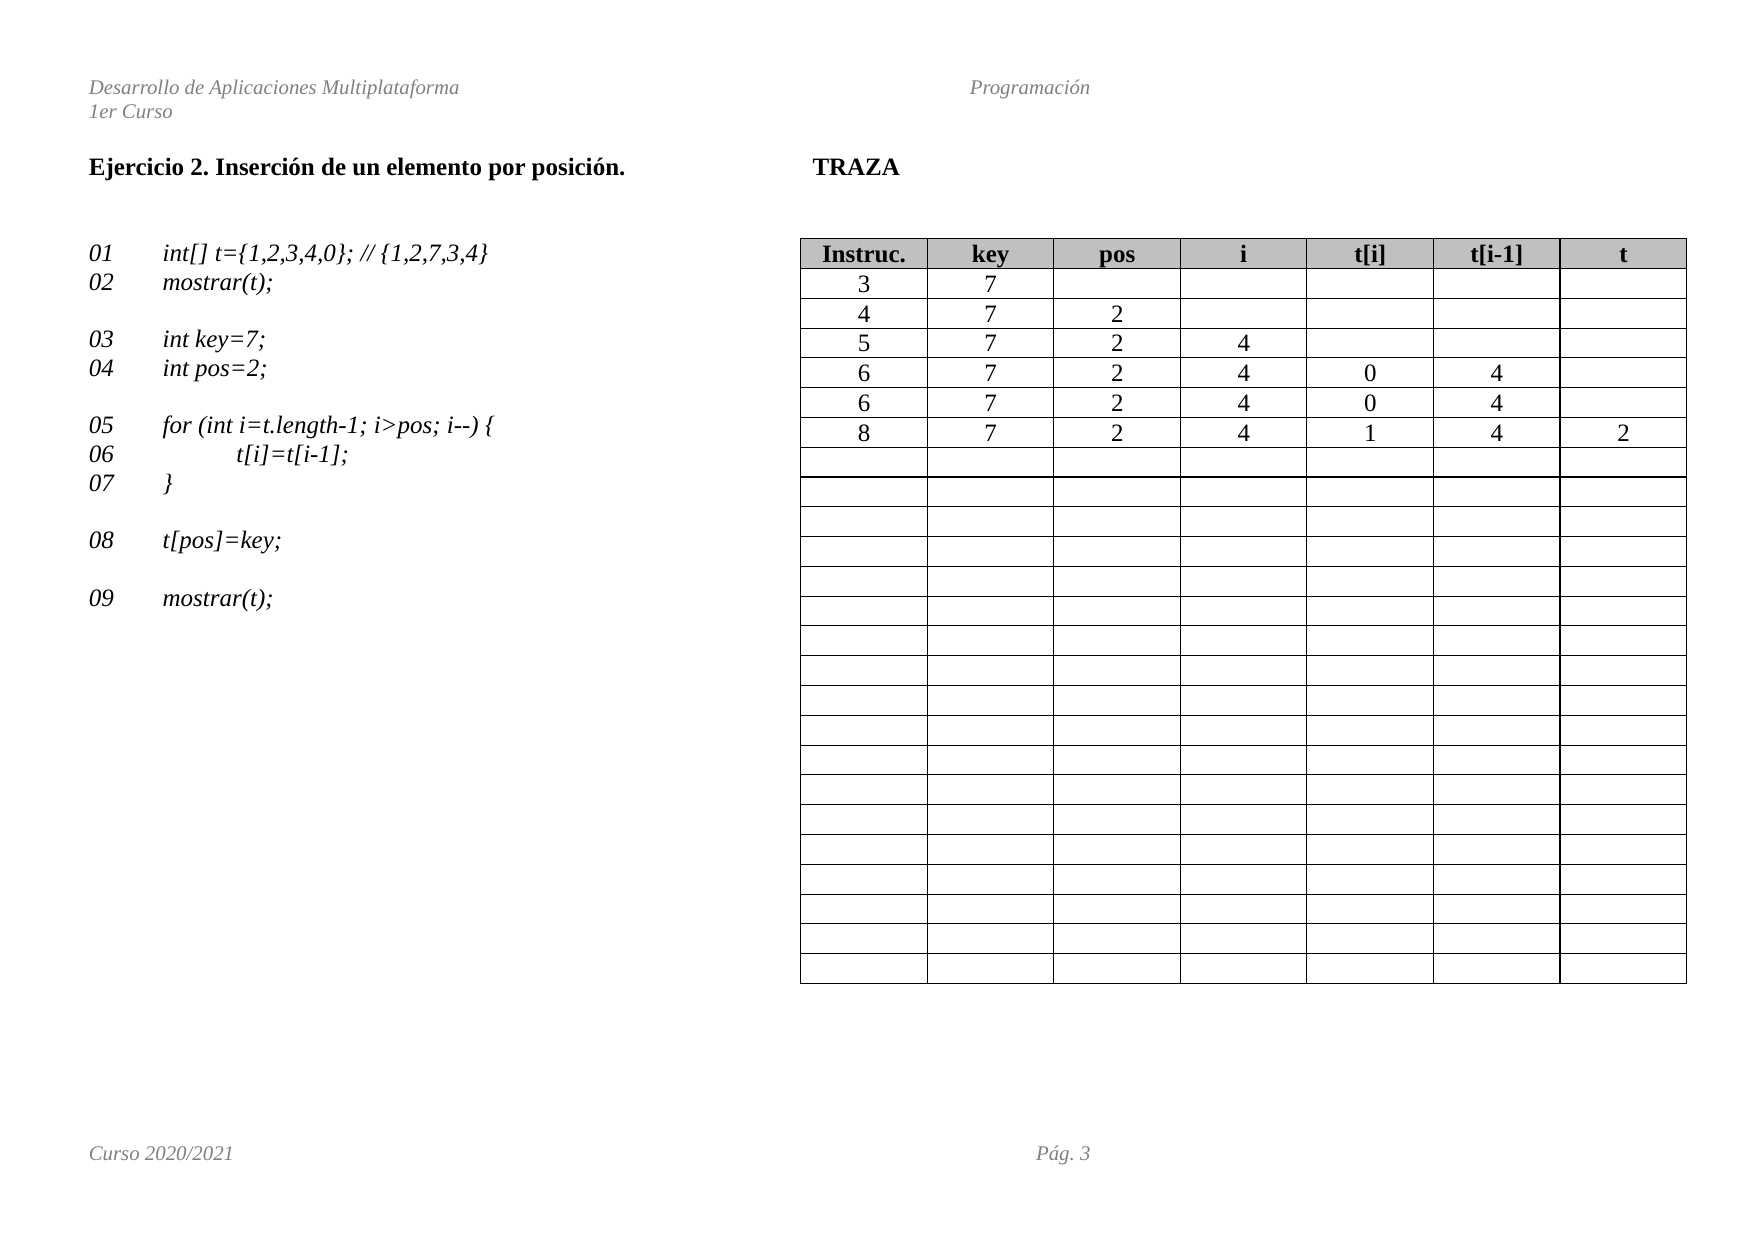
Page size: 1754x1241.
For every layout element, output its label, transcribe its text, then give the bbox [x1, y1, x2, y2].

table_cell [928, 895, 1053, 923]
table_cell [1561, 358, 1686, 387]
text 08 t[pos]=key; [89, 526, 738, 554]
table_cell [1307, 656, 1433, 685]
table_cell 1 [1307, 418, 1433, 447]
table_cell [1307, 507, 1433, 536]
table_cell [1307, 954, 1433, 983]
table_cell [1307, 597, 1433, 625]
table_cell [801, 656, 927, 685]
table_cell [1561, 507, 1686, 536]
table_cell [1054, 656, 1180, 685]
table_cell [1181, 775, 1306, 804]
table_cell [1054, 686, 1180, 715]
table_cell [1181, 597, 1306, 625]
table_cell 2 [1054, 388, 1180, 417]
table_cell 7 [928, 299, 1053, 327]
table_cell [1054, 626, 1180, 655]
table_cell [1307, 686, 1433, 715]
table_cell [1307, 269, 1433, 298]
text 02 mostrar(t); [89, 267, 738, 296]
table_cell [1181, 954, 1306, 983]
table_cell [1054, 924, 1180, 953]
table_cell [928, 924, 1053, 953]
table_cell [1307, 805, 1433, 834]
table_cell [1561, 299, 1686, 327]
table_cell [1307, 775, 1433, 804]
table_cell [1434, 954, 1559, 983]
table_cell 2 [1054, 329, 1180, 357]
table_cell 4 [1434, 388, 1559, 417]
table_cell 4 [1181, 388, 1306, 417]
table_cell [1181, 626, 1306, 655]
table_cell [1181, 537, 1306, 566]
table_cell [1181, 865, 1306, 893]
table_cell [801, 507, 927, 536]
table_cell [1307, 716, 1433, 744]
table_cell [1307, 478, 1433, 506]
text 06 t[i]=t[i-1]; [89, 439, 738, 468]
table_cell 3 [801, 269, 927, 298]
table_cell [928, 537, 1053, 566]
table_cell [928, 835, 1053, 864]
table_cell 4 [1181, 358, 1306, 387]
table_cell [1561, 775, 1686, 804]
table_cell [1561, 626, 1686, 655]
table_cell [1181, 448, 1306, 476]
table_cell [1307, 626, 1433, 655]
table_cell [1561, 746, 1686, 774]
table_cell [801, 597, 927, 625]
table_cell [928, 597, 1053, 625]
table_cell [1181, 746, 1306, 774]
table_cell 6 [801, 358, 927, 387]
table_cell 7 [928, 418, 1053, 447]
table_cell [801, 895, 927, 923]
table_cell [1561, 895, 1686, 923]
table_cell [1307, 329, 1433, 357]
table_cell [1561, 716, 1686, 744]
table_cell [1181, 716, 1306, 744]
table_cell [1307, 865, 1433, 893]
text 05 for (int i=t.length-1; i>pos; i--) { [89, 411, 738, 439]
table_header pos [1054, 239, 1180, 268]
table_cell [928, 478, 1053, 506]
table_cell [1181, 805, 1306, 834]
table_cell [801, 626, 927, 655]
table_cell [1181, 686, 1306, 715]
table_cell [1561, 865, 1686, 893]
table_cell [801, 805, 927, 834]
table_cell [1054, 269, 1180, 298]
table_cell 0 [1307, 388, 1433, 417]
table_cell [1434, 865, 1559, 893]
table_cell [928, 507, 1053, 536]
table_cell [1434, 656, 1559, 685]
table_cell [1054, 507, 1180, 536]
table_cell [1307, 567, 1433, 596]
table_cell 2 [1561, 418, 1686, 447]
table_cell [1307, 746, 1433, 774]
table_cell [1307, 448, 1433, 476]
table_cell [801, 716, 927, 744]
table_cell 2 [1054, 418, 1180, 447]
table_cell [1434, 805, 1559, 834]
table_cell [1434, 537, 1559, 566]
table_cell [1434, 716, 1559, 744]
table_cell [801, 746, 927, 774]
text 04 int pos=2; [89, 353, 738, 382]
text 07 } [89, 468, 738, 497]
text TRAZA [812, 152, 1636, 181]
table_cell [801, 478, 927, 506]
table_cell 2 [1054, 358, 1180, 387]
table_cell [928, 686, 1053, 715]
table_cell [801, 835, 927, 864]
table_header key [928, 239, 1053, 268]
table_cell [1054, 716, 1180, 744]
table_cell [1054, 865, 1180, 893]
table_cell 7 [928, 358, 1053, 387]
table_cell 4 [1434, 418, 1559, 447]
table_cell [928, 746, 1053, 774]
table_cell [928, 448, 1053, 476]
table_cell [1054, 775, 1180, 804]
table_cell [1054, 537, 1180, 566]
table_cell [1307, 537, 1433, 566]
table_cell [801, 567, 927, 596]
table_cell [1181, 924, 1306, 953]
table_cell [1434, 746, 1559, 774]
table_cell [1054, 567, 1180, 596]
table_cell 7 [928, 269, 1053, 298]
table_cell [1434, 448, 1559, 476]
table_cell [1054, 746, 1180, 774]
table_cell [1054, 954, 1180, 983]
table_cell [1181, 567, 1306, 596]
table_cell [1181, 478, 1306, 506]
table_cell [928, 656, 1053, 685]
table_cell [1434, 299, 1559, 327]
table_cell [1434, 329, 1559, 357]
table_header t [1561, 239, 1686, 268]
table_header Instruc. [801, 239, 927, 268]
table_cell [1434, 567, 1559, 596]
text Ejercicio 2. Inserción de un elemento por posición. [89, 152, 738, 181]
table_cell [1434, 269, 1559, 298]
table_cell [1434, 924, 1559, 953]
table_cell [1561, 835, 1686, 864]
table_cell [1561, 954, 1686, 983]
table_cell [1054, 448, 1180, 476]
table_cell [1307, 835, 1433, 864]
table_cell [801, 448, 927, 476]
table_cell [928, 567, 1053, 596]
table_cell 2 [1054, 299, 1180, 327]
table_cell [801, 954, 927, 983]
table_cell [801, 686, 927, 715]
table_cell [928, 775, 1053, 804]
table_cell [1181, 835, 1306, 864]
table_cell [1181, 656, 1306, 685]
table_cell [1561, 388, 1686, 417]
table_cell [801, 865, 927, 893]
table_cell [1307, 299, 1433, 327]
table_cell [1561, 656, 1686, 685]
table_cell [1561, 478, 1686, 506]
table_cell [1561, 567, 1686, 596]
table_cell [1054, 835, 1180, 864]
table_cell [1561, 924, 1686, 953]
table_cell 4 [1181, 418, 1306, 447]
table_cell [1054, 597, 1180, 625]
table_cell [1307, 895, 1433, 923]
table_cell [928, 865, 1053, 893]
table_cell [928, 805, 1053, 834]
table_cell 4 [1181, 329, 1306, 357]
table_cell [928, 954, 1053, 983]
text 03 int key=7; [89, 324, 738, 353]
table_cell [1181, 507, 1306, 536]
table_cell [1434, 835, 1559, 864]
table_cell 4 [801, 299, 927, 327]
text 01 int[] t={1,2,3,4,0}; // {1,2,7,3,4} [89, 238, 738, 267]
table_cell [1181, 895, 1306, 923]
table_cell [1561, 537, 1686, 566]
table_cell [1181, 269, 1306, 298]
table_header t[i-1] [1434, 239, 1559, 268]
table_cell [1434, 478, 1559, 506]
table_cell [1561, 686, 1686, 715]
table_cell [1434, 507, 1559, 536]
table_cell [1434, 626, 1559, 655]
table_cell [1561, 597, 1686, 625]
table_cell 4 [1434, 358, 1559, 387]
table_cell [801, 924, 927, 953]
table_cell [801, 537, 927, 566]
table_header i [1181, 239, 1306, 268]
table_cell [1561, 329, 1686, 357]
table_cell 0 [1307, 358, 1433, 387]
table_cell [1434, 775, 1559, 804]
table_cell [1561, 269, 1686, 298]
text 09 mostrar(t); [89, 583, 738, 612]
table_cell [1561, 448, 1686, 476]
table_cell 7 [928, 329, 1053, 357]
table_cell 5 [801, 329, 927, 357]
table_cell [1307, 924, 1433, 953]
table_cell [1434, 895, 1559, 923]
table_cell [1181, 299, 1306, 327]
table_cell [1054, 805, 1180, 834]
table_cell [1054, 895, 1180, 923]
table_cell 7 [928, 388, 1053, 417]
table_cell [1434, 686, 1559, 715]
table_cell [801, 775, 927, 804]
table_cell 6 [801, 388, 927, 417]
table_cell [1561, 805, 1686, 834]
table_cell [1434, 597, 1559, 625]
table_cell [928, 626, 1053, 655]
table_cell [928, 716, 1053, 744]
table_cell 8 [801, 418, 927, 447]
table_header t[i] [1307, 239, 1433, 268]
table_cell [1054, 478, 1180, 506]
